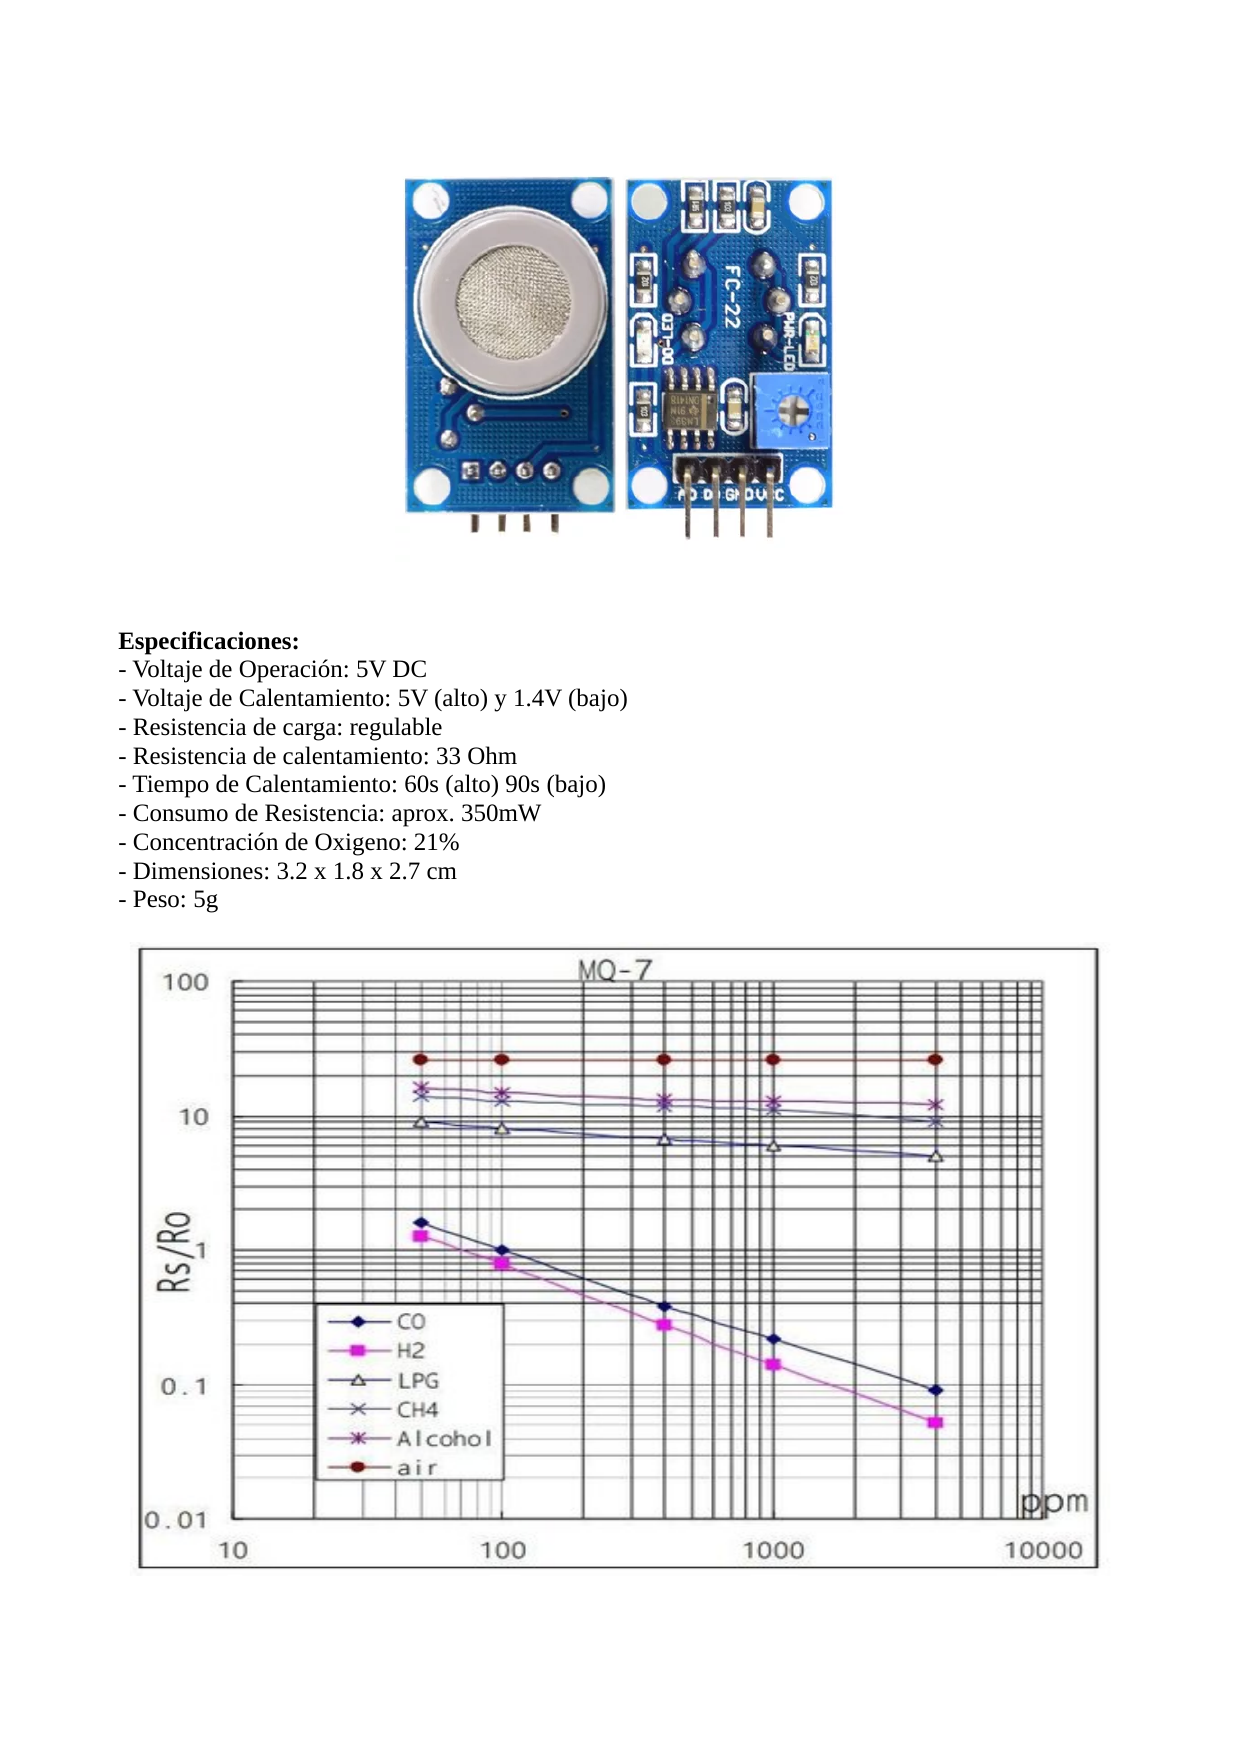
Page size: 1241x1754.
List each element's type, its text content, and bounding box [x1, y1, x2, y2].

text - Resistencia de carga: regulable [118, 712, 1122, 741]
text - Resistencia de calentamiento: 33 Ohm [118, 741, 1122, 769]
text - Voltaje de Operación: 5V DC [118, 654, 1122, 683]
text - Dimensiones: 3.2 x 1.8 x 2.7 cm [118, 856, 1122, 884]
text Especificaciones: [118, 626, 1122, 654]
text - Tiempo de Calentamiento: 60s (alto) 90s (bajo) [118, 769, 1122, 798]
picture [129, 942, 1111, 1576]
text - Peso: 5g [118, 884, 1122, 913]
text - Consumo de Resistencia: aprox. 350mW [118, 798, 1122, 827]
text - Voltaje de Calentamiento: 5V (alto) y 1.4V (bajo) [118, 683, 1122, 712]
picture [395, 118, 846, 569]
text - Concentración de Oxigeno: 21% [118, 827, 1122, 856]
